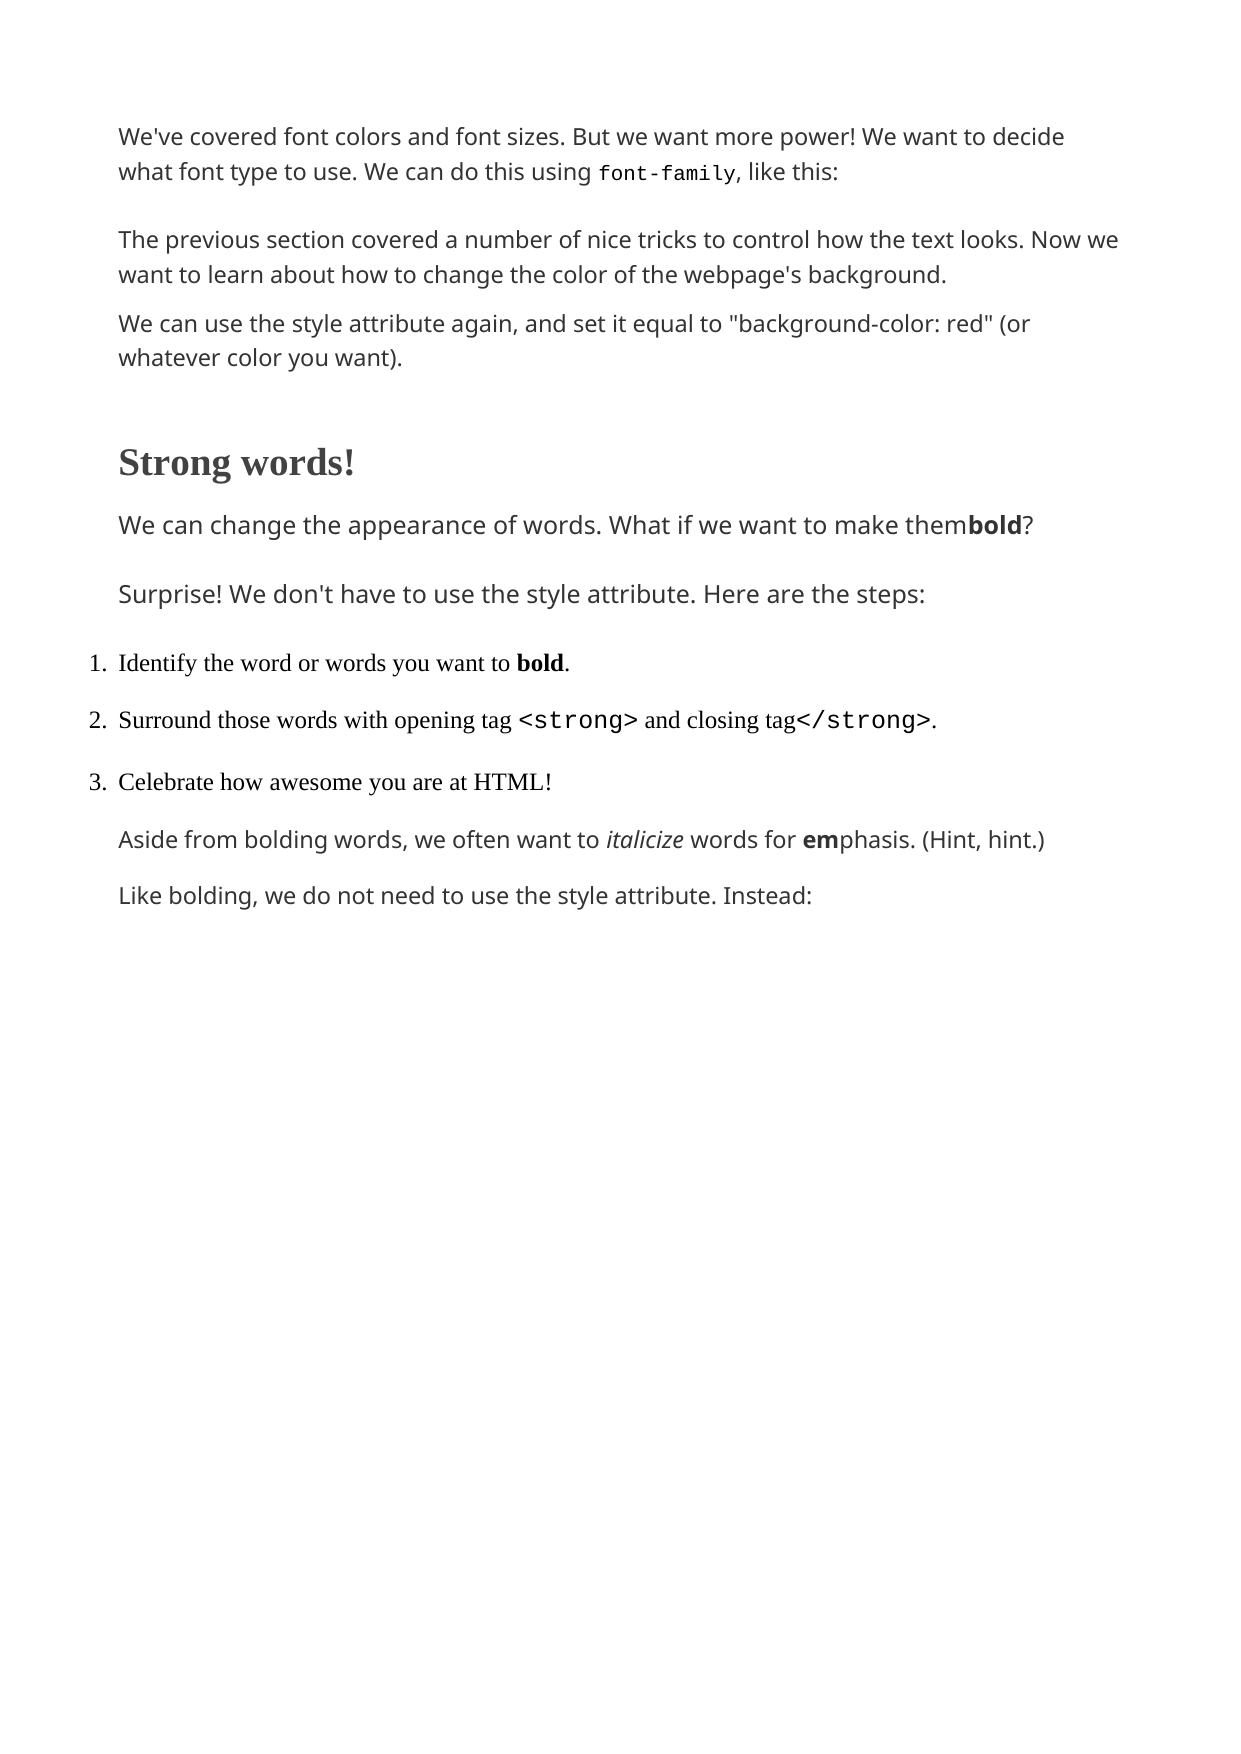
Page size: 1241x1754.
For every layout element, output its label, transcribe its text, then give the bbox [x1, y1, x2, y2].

text Strong words! [118, 401, 1122, 484]
text Like bolding, we do not need to use the style attribute. Instead: [118, 877, 1122, 911]
text We can change the appearance of words. What if we want to make thembold? [118, 508, 1122, 542]
text We've covered font colors and font sizes. But we want more power! We want to decide what font type to use. We can do this using font-family, like this: [118, 118, 1122, 187]
text The previous section covered a number of nice tricks to control how the text looks. Now we want to learn about how to change the color of the webpage's background. [118, 221, 1122, 290]
text We can use the style attribute again, and set it equal to "background-color: red" (or whatever color you want). [118, 304, 1122, 373]
list Identify the word or words you want to bold. [118, 646, 1122, 677]
text Aside from bolding words, we often want to italicize words for emphasis. (Hint, hint.) [118, 824, 1122, 856]
text Surprise! We don't have to use the style attribute. Here are the steps: [118, 577, 1122, 611]
list Surround those words with opening tag <strong> and closing tag</strong>. [118, 705, 1122, 736]
list Celebrate how awesome you are at HTML! [118, 764, 1122, 796]
